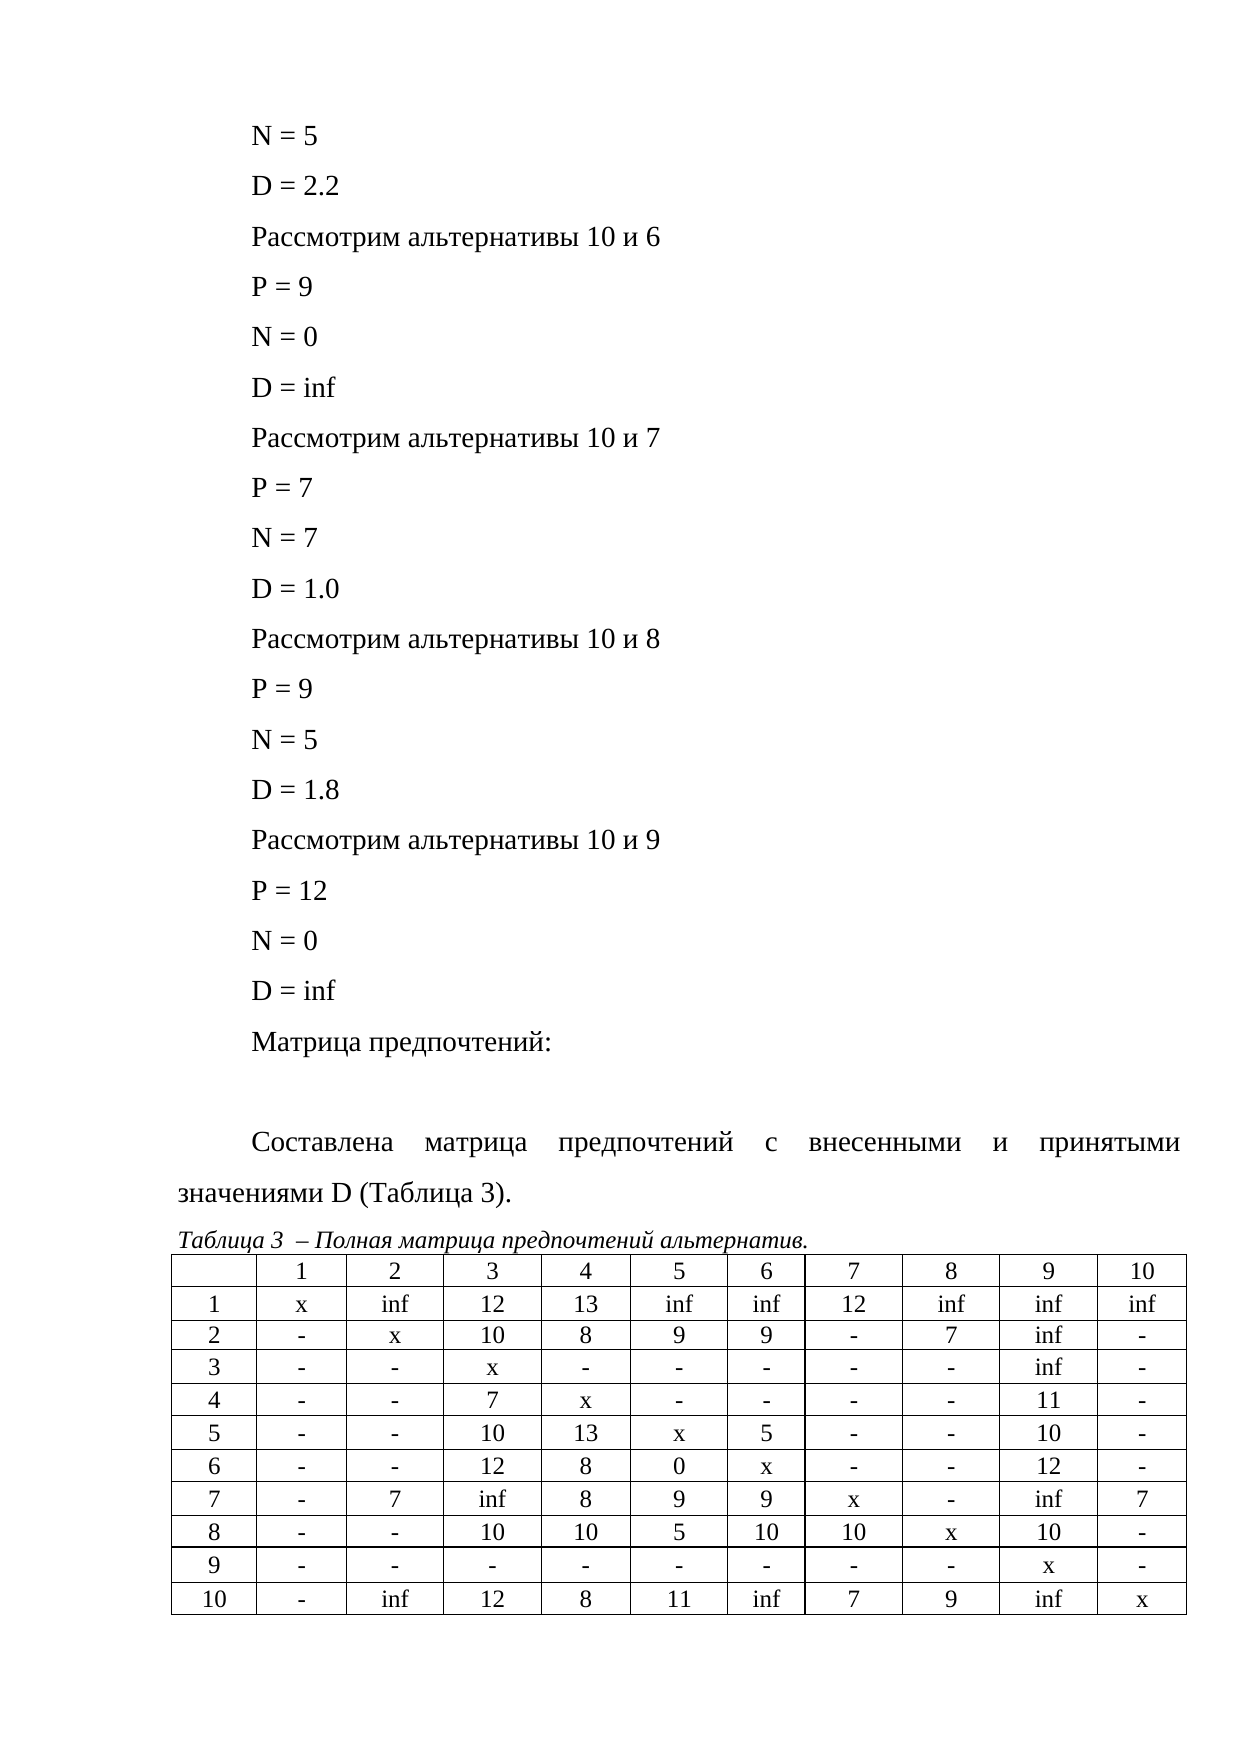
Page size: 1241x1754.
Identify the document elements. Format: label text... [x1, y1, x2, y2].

table_cell - [806, 1450, 902, 1481]
text Рассмотрим альтернативы 10 и 7 [177, 420, 1181, 453]
table_header 1 [257, 1255, 346, 1286]
table_cell x [347, 1321, 443, 1349]
table_cell inf [1098, 1287, 1186, 1319]
text D = 1.0 [177, 571, 1181, 604]
table_cell - [257, 1548, 346, 1582]
table_header 9 [1000, 1255, 1097, 1286]
table_header 5 [631, 1255, 727, 1286]
table_cell inf [1000, 1583, 1097, 1614]
table_cell 3 [172, 1350, 256, 1383]
table_cell 11 [631, 1583, 727, 1614]
table_cell - [257, 1516, 346, 1546]
table_cell 13 [542, 1416, 630, 1449]
table_cell - [728, 1384, 804, 1415]
table_cell - [347, 1548, 443, 1582]
table_cell 9 [631, 1482, 727, 1514]
table_cell - [257, 1416, 346, 1449]
table_cell 10 [444, 1516, 541, 1546]
table_cell inf [1000, 1350, 1097, 1383]
table_cell - [1098, 1321, 1186, 1349]
text N = 5 [177, 722, 1181, 755]
table_cell 7 [1098, 1482, 1186, 1514]
table_cell - [806, 1416, 902, 1449]
table_cell 7 [172, 1482, 256, 1514]
table_cell - [444, 1548, 541, 1582]
table_cell 1 [172, 1287, 256, 1319]
table_cell 2 [172, 1321, 256, 1349]
table_cell x [728, 1450, 804, 1481]
table_cell inf [347, 1583, 443, 1614]
table_cell inf [903, 1287, 999, 1319]
table_cell - [347, 1450, 443, 1481]
table_cell - [1098, 1548, 1186, 1582]
table_cell x [1098, 1583, 1186, 1614]
table_cell - [631, 1350, 727, 1383]
table_cell inf [728, 1583, 804, 1614]
table_cell 10 [1000, 1416, 1097, 1449]
table_cell - [806, 1321, 902, 1349]
table_cell 10 [172, 1583, 256, 1614]
table_cell inf [444, 1482, 541, 1514]
table_cell 7 [347, 1482, 443, 1514]
table_cell x [631, 1416, 727, 1449]
table_header 8 [903, 1255, 999, 1286]
table_cell 4 [172, 1384, 256, 1415]
table_cell x [444, 1350, 541, 1383]
table_cell 7 [444, 1384, 541, 1415]
table_cell 5 [172, 1416, 256, 1449]
table_cell 9 [172, 1548, 256, 1582]
table_header 7 [806, 1255, 902, 1286]
table_cell 0 [631, 1450, 727, 1481]
table_cell - [631, 1548, 727, 1582]
table_cell - [806, 1384, 902, 1415]
table_header 6 [728, 1255, 804, 1286]
table_cell - [903, 1548, 999, 1582]
table_header 4 [542, 1255, 630, 1286]
table_cell 5 [728, 1416, 804, 1449]
table_cell - [1098, 1350, 1186, 1383]
text Рассмотрим альтернативы 10 и 6 [177, 219, 1181, 252]
table_cell - [806, 1548, 902, 1582]
table_cell inf [728, 1287, 804, 1319]
text P = 9 [177, 269, 1181, 303]
table_header 3 [444, 1255, 541, 1286]
table_cell inf [1000, 1321, 1097, 1349]
table_cell - [257, 1350, 346, 1383]
table_cell 7 [806, 1583, 902, 1614]
text N = 7 [177, 521, 1181, 554]
table_cell - [903, 1450, 999, 1481]
table_cell 12 [444, 1583, 541, 1614]
table_cell - [728, 1350, 804, 1383]
table_cell - [257, 1321, 346, 1349]
text Рассмотрим альтернативы 10 и 8 [177, 621, 1181, 655]
table_cell 10 [444, 1321, 541, 1349]
table_cell 10 [542, 1516, 630, 1546]
table_header [172, 1255, 256, 1286]
table_cell 5 [631, 1516, 727, 1546]
table_cell - [347, 1416, 443, 1449]
table_cell - [1098, 1516, 1186, 1546]
text Таблица 3 – Полная матрица предпочтений альтернатив. [177, 1225, 1181, 1254]
text D = inf [177, 973, 1181, 1007]
table_cell - [257, 1482, 346, 1514]
table_cell x [257, 1287, 346, 1319]
table_cell 10 [1000, 1516, 1097, 1546]
table_cell 13 [542, 1287, 630, 1319]
table_cell 10 [806, 1516, 902, 1546]
table_cell - [903, 1482, 999, 1514]
table_cell - [631, 1384, 727, 1415]
table_cell - [542, 1350, 630, 1383]
text D = inf [177, 370, 1181, 403]
text Матрица предпочтений: [177, 1024, 1181, 1057]
text Составлена матрица предпочтений с внесенными и принятыми значениями D (Таблица 3). [177, 1124, 1181, 1208]
table_cell - [903, 1416, 999, 1449]
text D = 2.2 [177, 168, 1181, 202]
table_cell inf [631, 1287, 727, 1319]
table_cell inf [1000, 1482, 1097, 1514]
table_cell 8 [542, 1482, 630, 1514]
text N = 0 [177, 319, 1181, 353]
table_cell - [257, 1450, 346, 1481]
table_cell x [806, 1482, 902, 1514]
text D = 1.8 [177, 772, 1181, 806]
table_cell 12 [444, 1450, 541, 1481]
text Рассмотрим альтернативы 10 и 9 [177, 822, 1181, 856]
table_cell 10 [444, 1416, 541, 1449]
table_cell - [257, 1384, 346, 1415]
text N = 0 [177, 923, 1181, 957]
table_cell 9 [903, 1583, 999, 1614]
table_cell 8 [542, 1583, 630, 1614]
table_cell - [542, 1548, 630, 1582]
table_cell 8 [542, 1450, 630, 1481]
text P = 7 [177, 470, 1181, 504]
table_cell 10 [728, 1516, 804, 1546]
table_cell - [728, 1548, 804, 1582]
table_cell 12 [444, 1287, 541, 1319]
table_cell - [1098, 1384, 1186, 1415]
table_cell 9 [728, 1321, 804, 1349]
table_cell - [903, 1384, 999, 1415]
table_cell - [347, 1516, 443, 1546]
table_cell x [903, 1516, 999, 1546]
table_cell - [257, 1583, 346, 1614]
table_cell - [1098, 1416, 1186, 1449]
table_cell 9 [631, 1321, 727, 1349]
table_cell 6 [172, 1450, 256, 1481]
table_header 2 [347, 1255, 443, 1286]
text P = 12 [177, 873, 1181, 906]
text P = 9 [177, 672, 1181, 705]
text N = 5 [177, 118, 1181, 152]
table_cell x [542, 1384, 630, 1415]
table_cell - [903, 1350, 999, 1383]
table_cell 11 [1000, 1384, 1097, 1415]
table_cell 12 [806, 1287, 902, 1319]
table_cell - [1098, 1450, 1186, 1481]
table_cell x [1000, 1548, 1097, 1582]
table_cell 12 [1000, 1450, 1097, 1481]
table_cell inf [1000, 1287, 1097, 1319]
table_cell - [347, 1384, 443, 1415]
table_cell 7 [903, 1321, 999, 1349]
table_header 10 [1098, 1255, 1186, 1286]
table_cell - [806, 1350, 902, 1383]
table_cell 9 [728, 1482, 804, 1514]
table_cell - [347, 1350, 443, 1383]
table_cell inf [347, 1287, 443, 1319]
table_cell 8 [542, 1321, 630, 1349]
table_cell 8 [172, 1516, 256, 1546]
